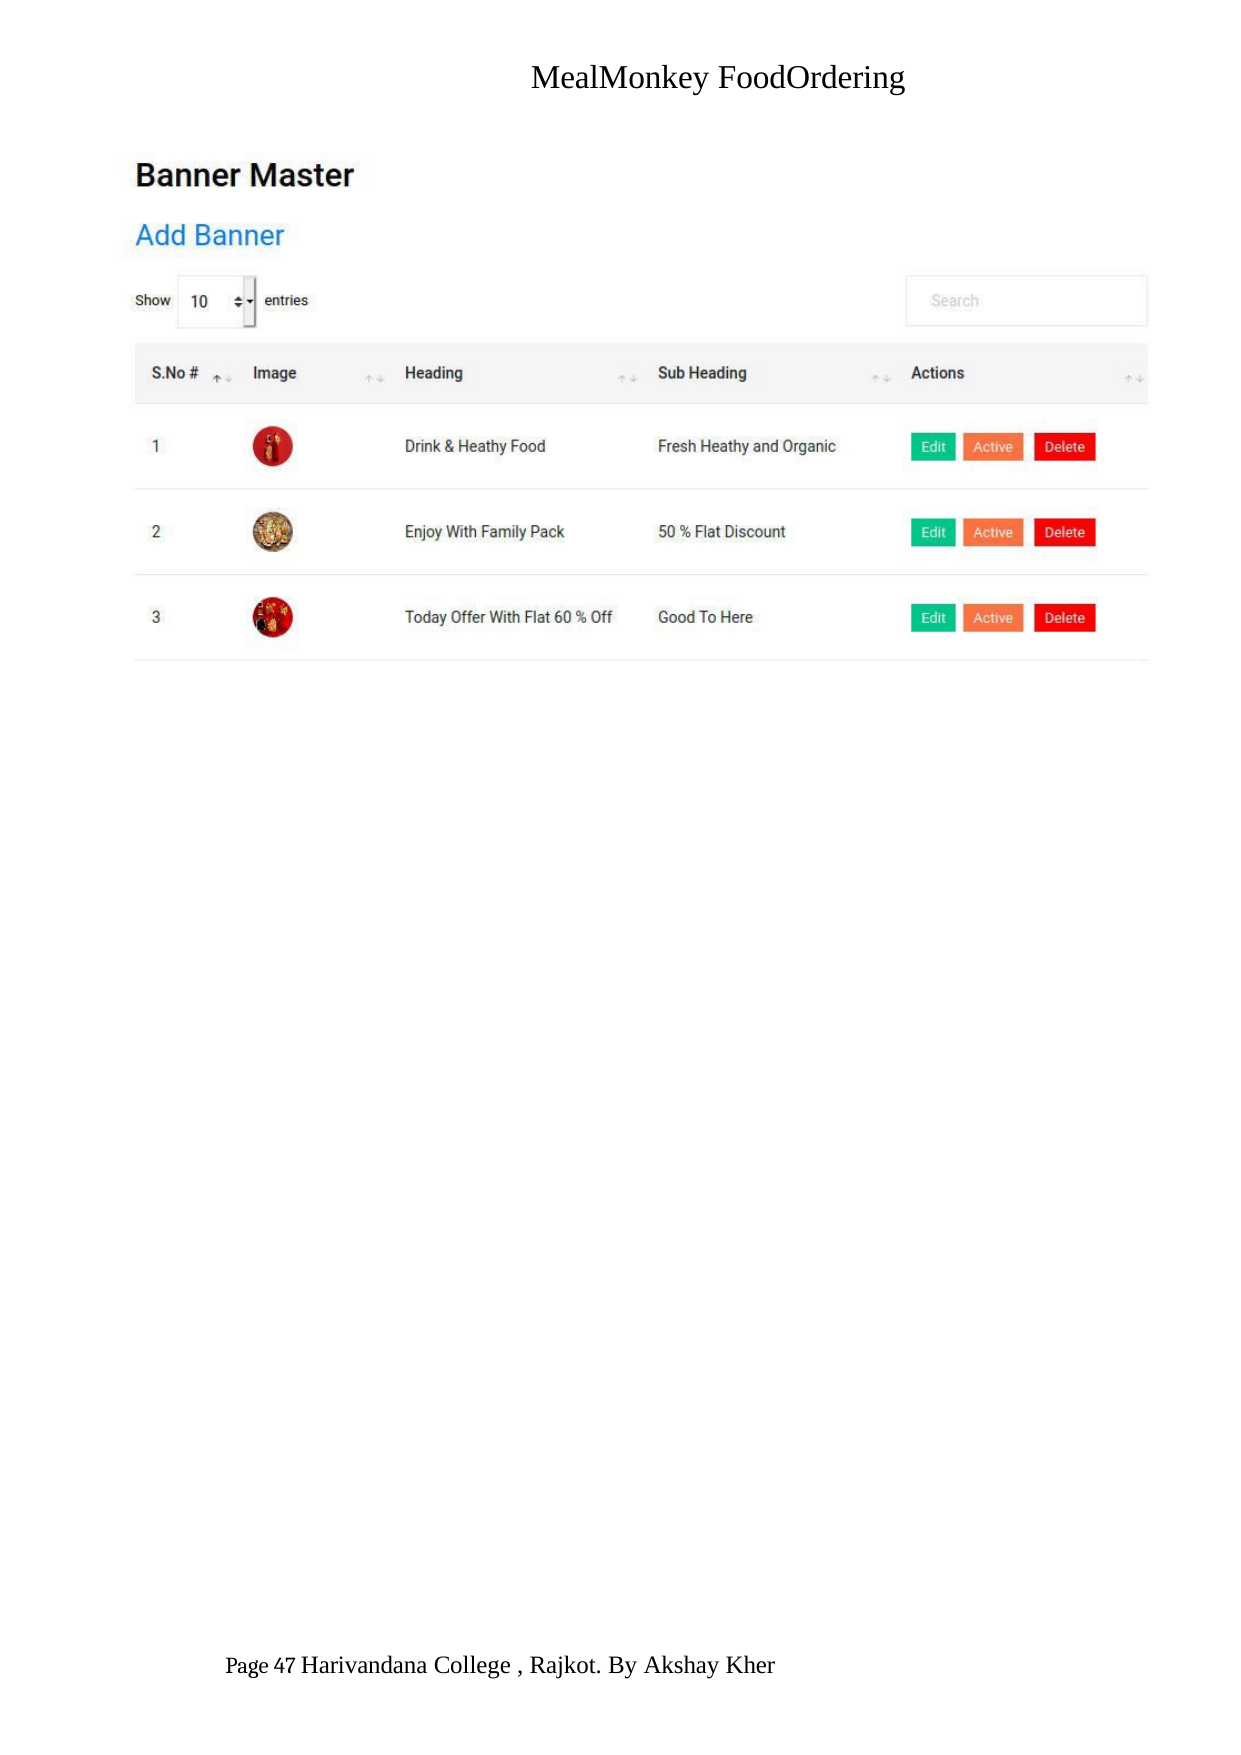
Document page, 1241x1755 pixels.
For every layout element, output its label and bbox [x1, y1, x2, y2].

picture [103, 152, 1180, 664]
